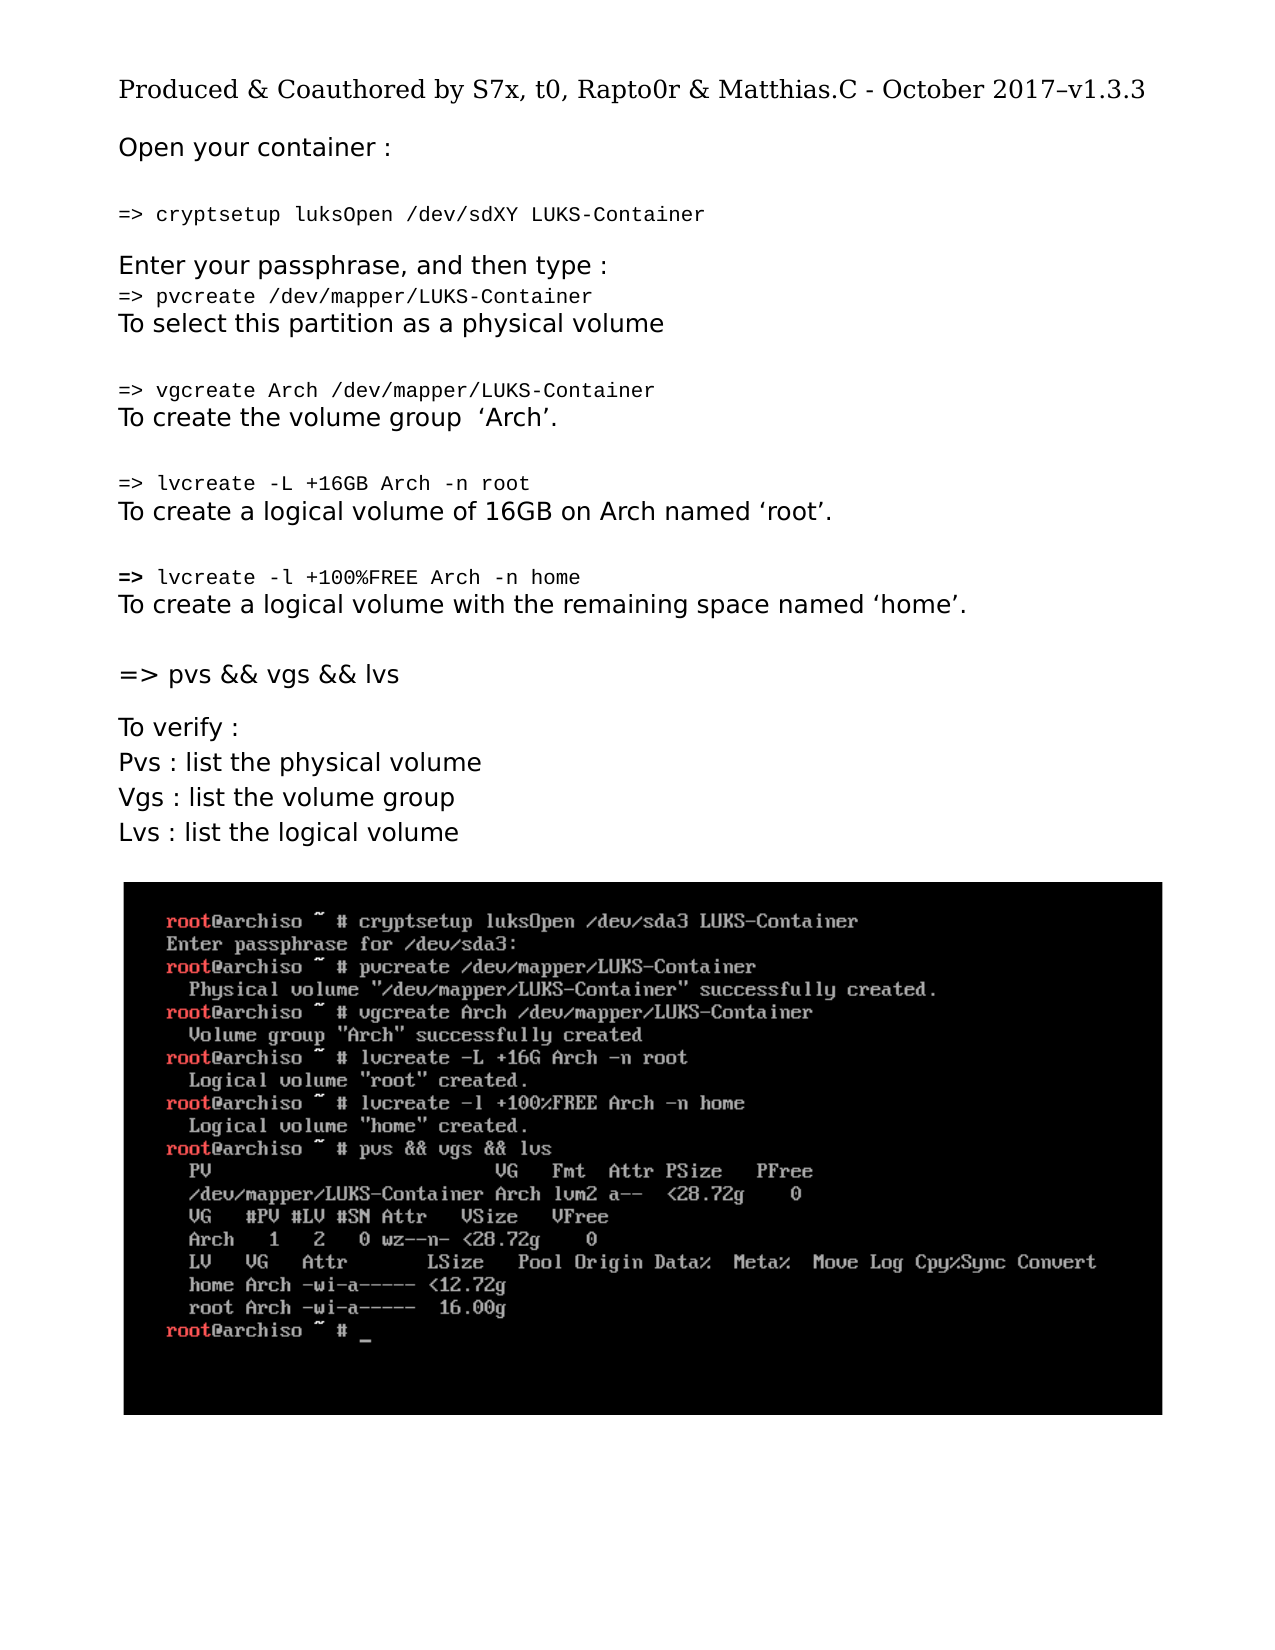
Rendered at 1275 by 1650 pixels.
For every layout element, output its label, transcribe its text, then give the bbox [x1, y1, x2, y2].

text => lvcreate -L +16GB Arch -n root [118, 473, 1157, 497]
text => pvs && vgs && lvs [118, 661, 1157, 690]
text Vgs : list the volume group [118, 783, 1157, 812]
text => pvcreate /dev/mapper/LUKS-Container [118, 286, 1157, 309]
text => lvcreate -l +100%FREE Arch -n home [118, 567, 1157, 591]
text To create a logical volume with the remaining space named ‘home’. [118, 591, 1157, 620]
text => cryptsetup luksOpen /dev/sdXY LUKS-Container [118, 204, 1157, 227]
text To select this partition as a physical volume [118, 309, 1157, 339]
text To verify : [118, 713, 1157, 742]
text Lvs : list the logical volume [118, 818, 1157, 847]
text Pvs : list the physical volume [118, 748, 1157, 777]
text Enter your passphrase, and then type : [118, 251, 1157, 280]
picture [123, 882, 1163, 1415]
text => vgcreate Arch /dev/mapper/LUKS-Container [118, 379, 1157, 403]
text To create a logical volume of 16GB on Arch named ‘root’. [118, 497, 1157, 526]
text To create the volume group ‘Arch’. [118, 403, 1157, 432]
text Open your container : [118, 134, 1157, 163]
